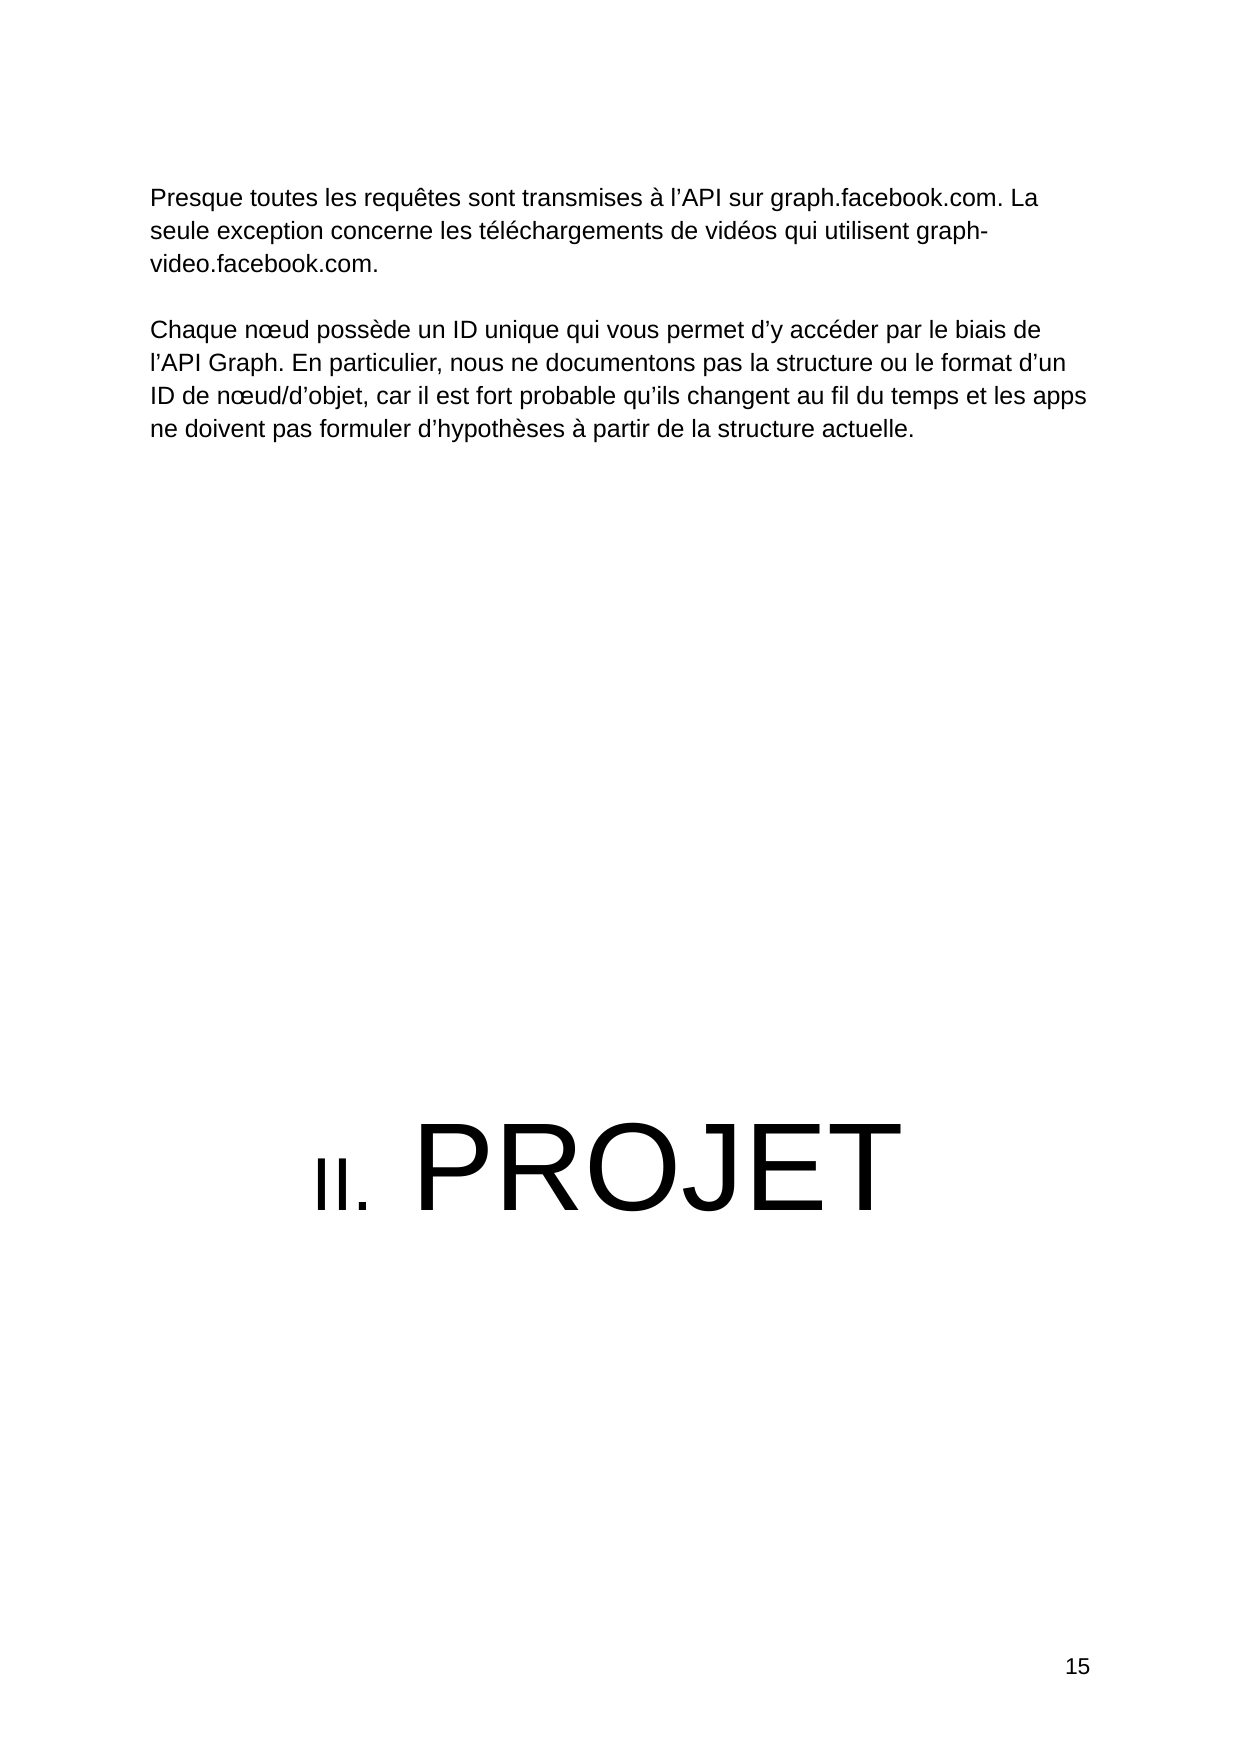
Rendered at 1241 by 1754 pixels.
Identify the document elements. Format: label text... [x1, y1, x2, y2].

text Chaque nœud possède un ID unique qui vous permet d’y accéder par le biais de l’API Graph. En particulier, nous ne documentons pas la structure ou le format d’un ID de nœud/d’objet, car il est fort probable qu’ils changent au fil du temps et les apps ne doivent pas formuler d’hypothèses à partir de la structure actuelle. [150, 315, 1090, 443]
subtitle PROJET [187, 1093, 1090, 1237]
text Presque toutes les requêtes sont transmises à l’API sur graph.facebook.com. La seule exception concerne les téléchargements de vidéos qui utilisent graph-video.facebook.com. [150, 183, 1090, 278]
